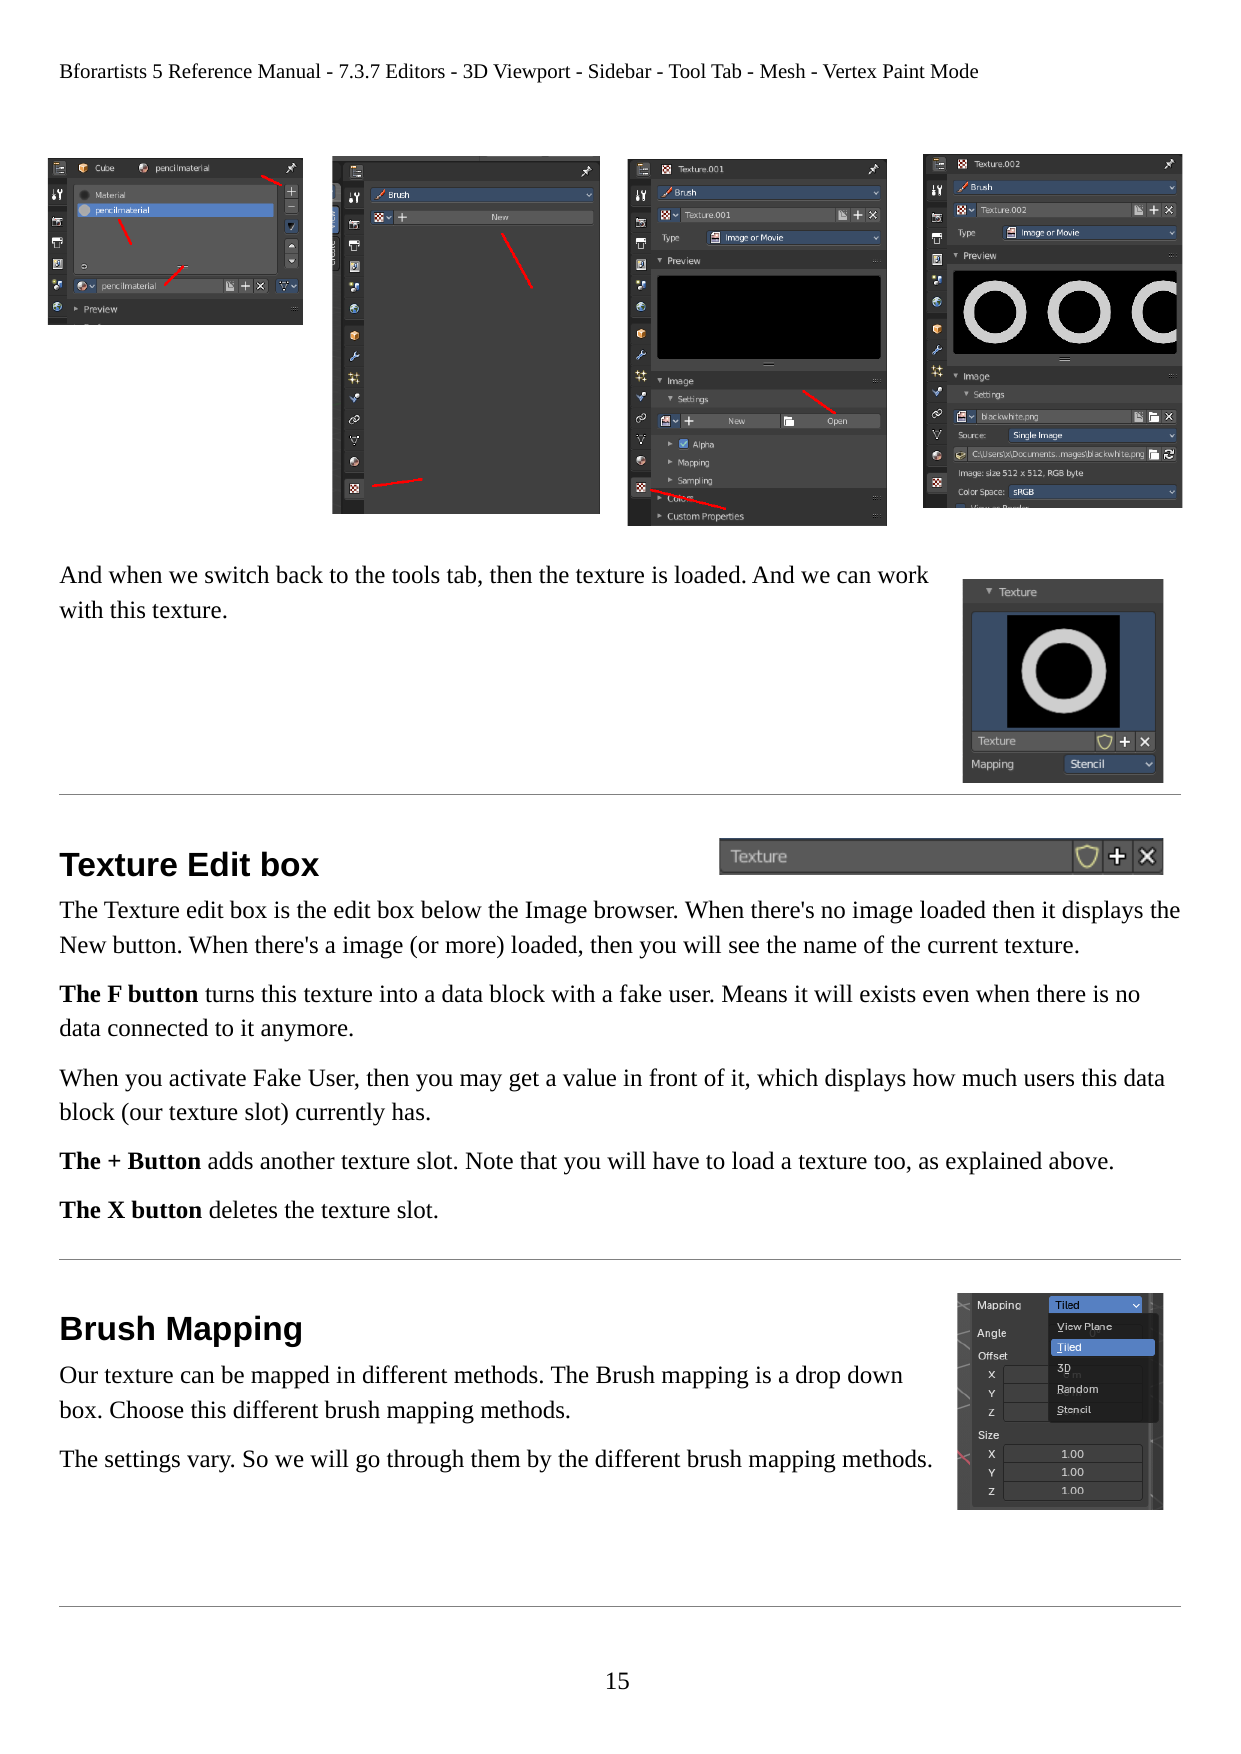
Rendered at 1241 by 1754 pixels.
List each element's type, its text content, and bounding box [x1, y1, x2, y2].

text The settings vary. So we will go through them by the different brush mapping methods. [59, 1444, 957, 1473]
picture [962, 579, 1164, 783]
text Our texture can be mapped in different methods. The Brush mapping is a drop down box. Choose this different brush mapping methods. [59, 1360, 957, 1424]
picture [47, 158, 303, 325]
subtitle Brush Mapping [59, 1309, 957, 1348]
picture [719, 838, 1164, 875]
text The F button turns this texture into a data block with a fake user. Means it will exists even when there is no data connected to it anymore. [59, 979, 1181, 1042]
subtitle Texture Edit box [59, 844, 1181, 883]
picture [332, 156, 600, 514]
picture [957, 1293, 1164, 1510]
text The + Button adds another texture slot. Note that you will have to load a texture too, as explained above. [59, 1146, 1181, 1175]
text And when we switch back to the tools tab, then the texture is loaded. And we can work with this texture. [59, 561, 1181, 624]
subtitle [1164, 1309, 1181, 1348]
text The X button deletes the texture slot. [59, 1195, 1181, 1224]
text The Texture edit box is the edit box below the Image browser. When there's no image loaded then it displays the New button. When there's a image (or more) loaded, then you will see the name of the current texture. [59, 896, 1181, 959]
text When you activate Fake User, then you may get a value in front of it, which displays how much users this data block (our texture slot) currently has. [59, 1063, 1181, 1126]
picture [923, 154, 1183, 508]
picture [627, 159, 887, 526]
